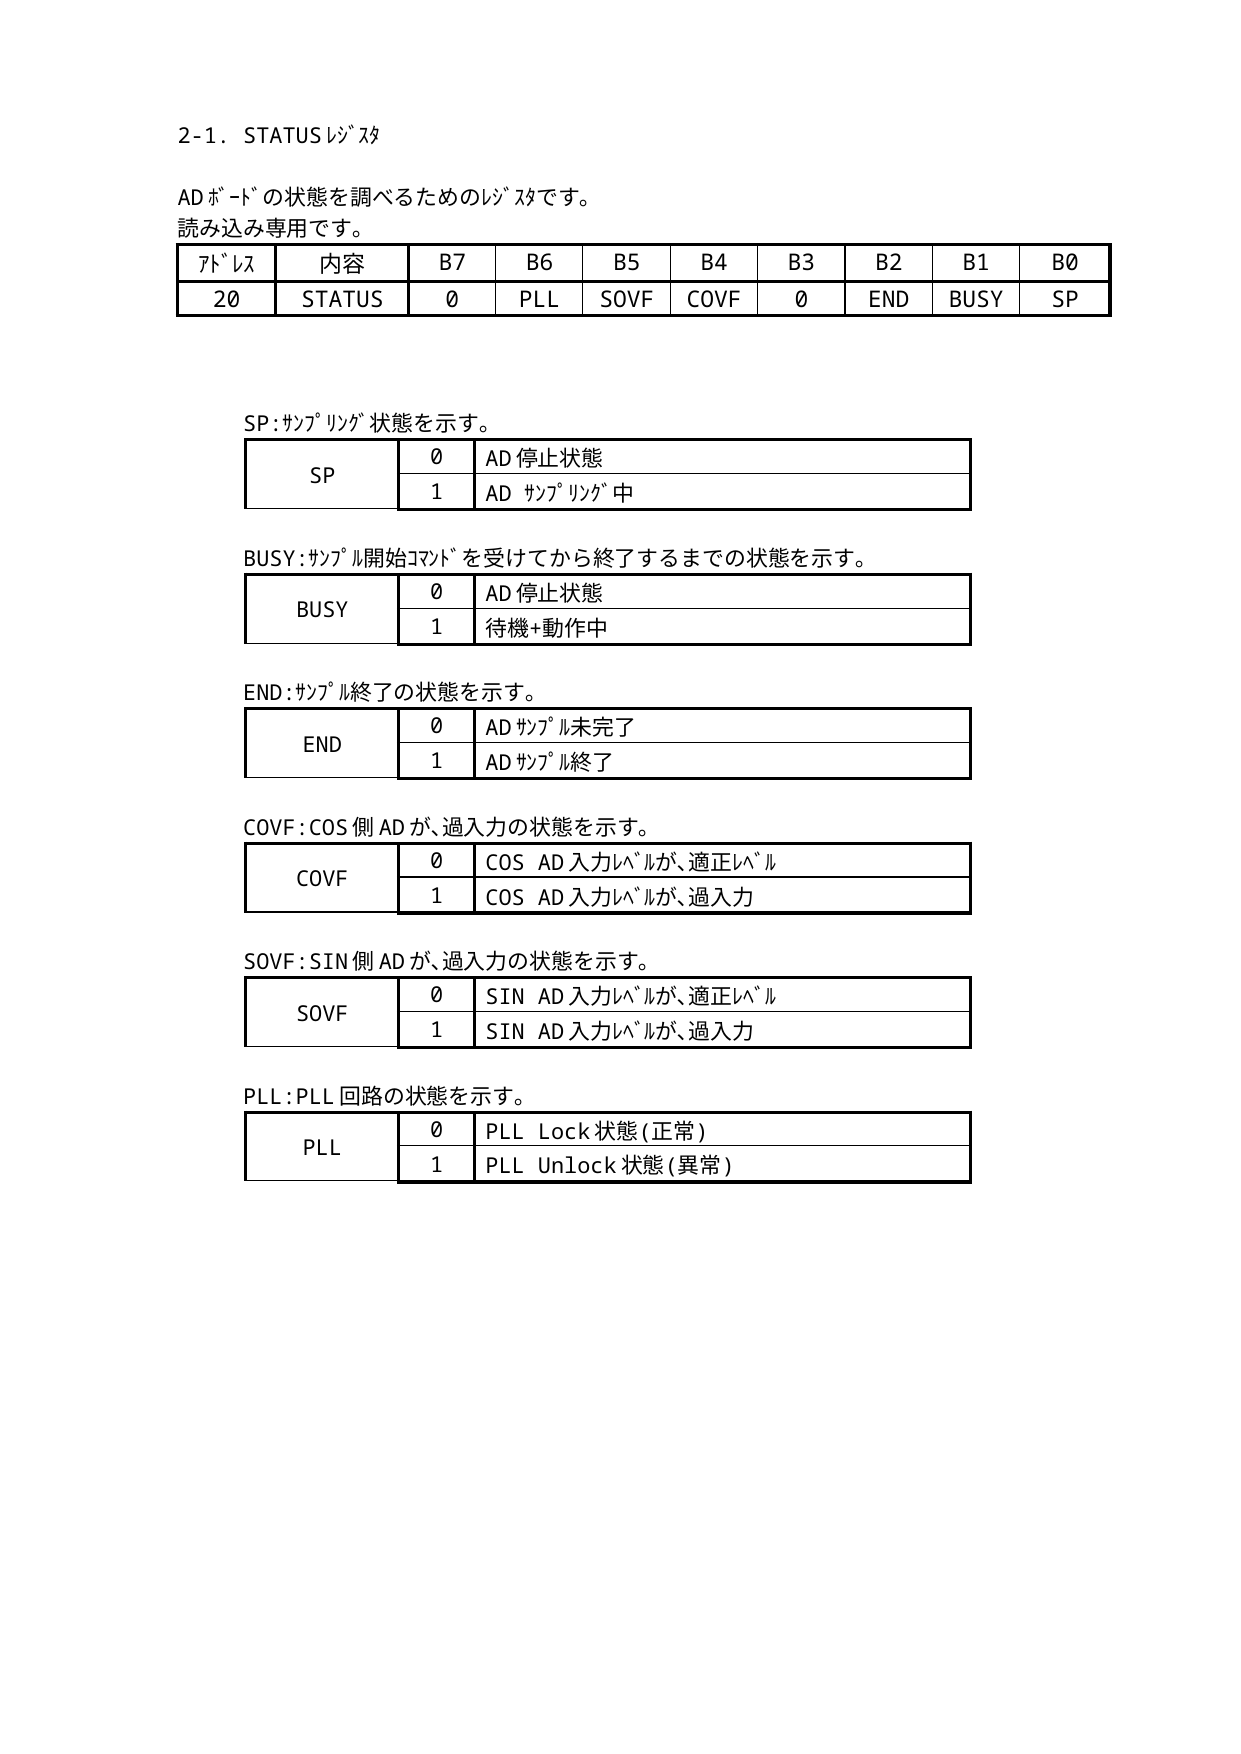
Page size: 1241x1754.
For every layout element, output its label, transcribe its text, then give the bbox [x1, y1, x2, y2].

table_cell COVF [671, 283, 757, 314]
table_header AD停止状態 [476, 441, 969, 473]
table_header 0 [400, 441, 473, 473]
table_header SP [247, 441, 397, 508]
table_cell PLL Unlock状態(異常) [476, 1146, 969, 1180]
table_header 0 [400, 710, 473, 742]
table_cell PLL [496, 283, 582, 314]
text BUSY:ｻﾝﾌﾟﾙ開始ｺﾏﾝﾄﾞを受けてから終了するまでの状態を示す｡ [177, 541, 1122, 573]
table_header 0 [400, 1114, 473, 1145]
table_header BUSY [247, 576, 397, 642]
table_cell ADｻﾝﾌﾟﾙ終了 [476, 743, 969, 777]
text PLL:PLL回路の状態を示す｡ [177, 1079, 1122, 1111]
text ADﾎﾞｰﾄﾞの状態を調べるためのﾚｼﾞｽﾀです｡ [177, 180, 1122, 211]
table_header B6 [496, 246, 582, 279]
table_header B0 [1020, 246, 1108, 279]
text 読み込み専用です｡ [177, 211, 1122, 243]
table_cell 0 [410, 283, 495, 314]
table_cell SOVF [583, 283, 670, 314]
table_header B3 [758, 246, 844, 279]
table_header 0 [400, 576, 473, 607]
text SOVF:SIN側ADが､過入力の状態を示す｡ [177, 944, 1122, 976]
table_header END [247, 710, 397, 777]
table_header B4 [671, 246, 757, 279]
table_header PLL Lock状態(正常) [476, 1114, 969, 1145]
table_header AD停止状態 [476, 576, 969, 607]
table_cell 1 [400, 743, 473, 777]
table_cell 待機+動作中 [476, 609, 969, 642]
table_cell 1 [400, 1012, 473, 1046]
table_header 0 [400, 979, 473, 1011]
table_cell SP [1020, 283, 1108, 314]
table_cell BUSY [933, 283, 1019, 314]
table_cell 1 [400, 474, 473, 508]
table_header SOVF [247, 979, 397, 1046]
table_cell 0 [758, 283, 844, 314]
table_cell AD ｻﾝﾌﾟﾘﾝｸﾞ中 [476, 474, 969, 508]
table_cell STATUS [277, 283, 407, 314]
table_cell COS AD入力ﾚﾍﾞﾙが､過入力 [476, 878, 969, 911]
table_cell 20 [179, 283, 274, 314]
table_header B1 [933, 246, 1019, 279]
table_header COS AD入力ﾚﾍﾞﾙが､適正ﾚﾍﾞﾙ [476, 845, 969, 876]
table_cell 1 [400, 1146, 473, 1180]
table_header PLL [247, 1114, 397, 1180]
table_header B5 [583, 246, 670, 279]
table_cell SIN AD入力ﾚﾍﾞﾙが､過入力 [476, 1012, 969, 1046]
text SP:ｻﾝﾌﾟﾘﾝｸﾞ状態を示す｡ [177, 406, 1122, 438]
table_header ADｻﾝﾌﾟﾙ未完了 [476, 710, 969, 742]
table_cell 1 [400, 609, 473, 642]
table_cell END [846, 283, 932, 314]
text 2-1. STATUSﾚｼﾞｽﾀ [177, 118, 1122, 150]
table_header B2 [846, 246, 932, 279]
table_header B7 [410, 246, 495, 279]
text END:ｻﾝﾌﾟﾙ終了の状態を示す｡ [177, 675, 1122, 707]
text COVF:COS側ADが､過入力の状態を示す｡ [177, 810, 1122, 842]
table_header 0 [400, 845, 473, 876]
table_header ｱﾄﾞﾚｽ [179, 246, 274, 279]
table_cell 1 [400, 878, 473, 911]
table_header COVF [247, 845, 397, 911]
table_header 内容 [277, 246, 407, 279]
table_header SIN AD入力ﾚﾍﾞﾙが､適正ﾚﾍﾞﾙ [476, 979, 969, 1011]
